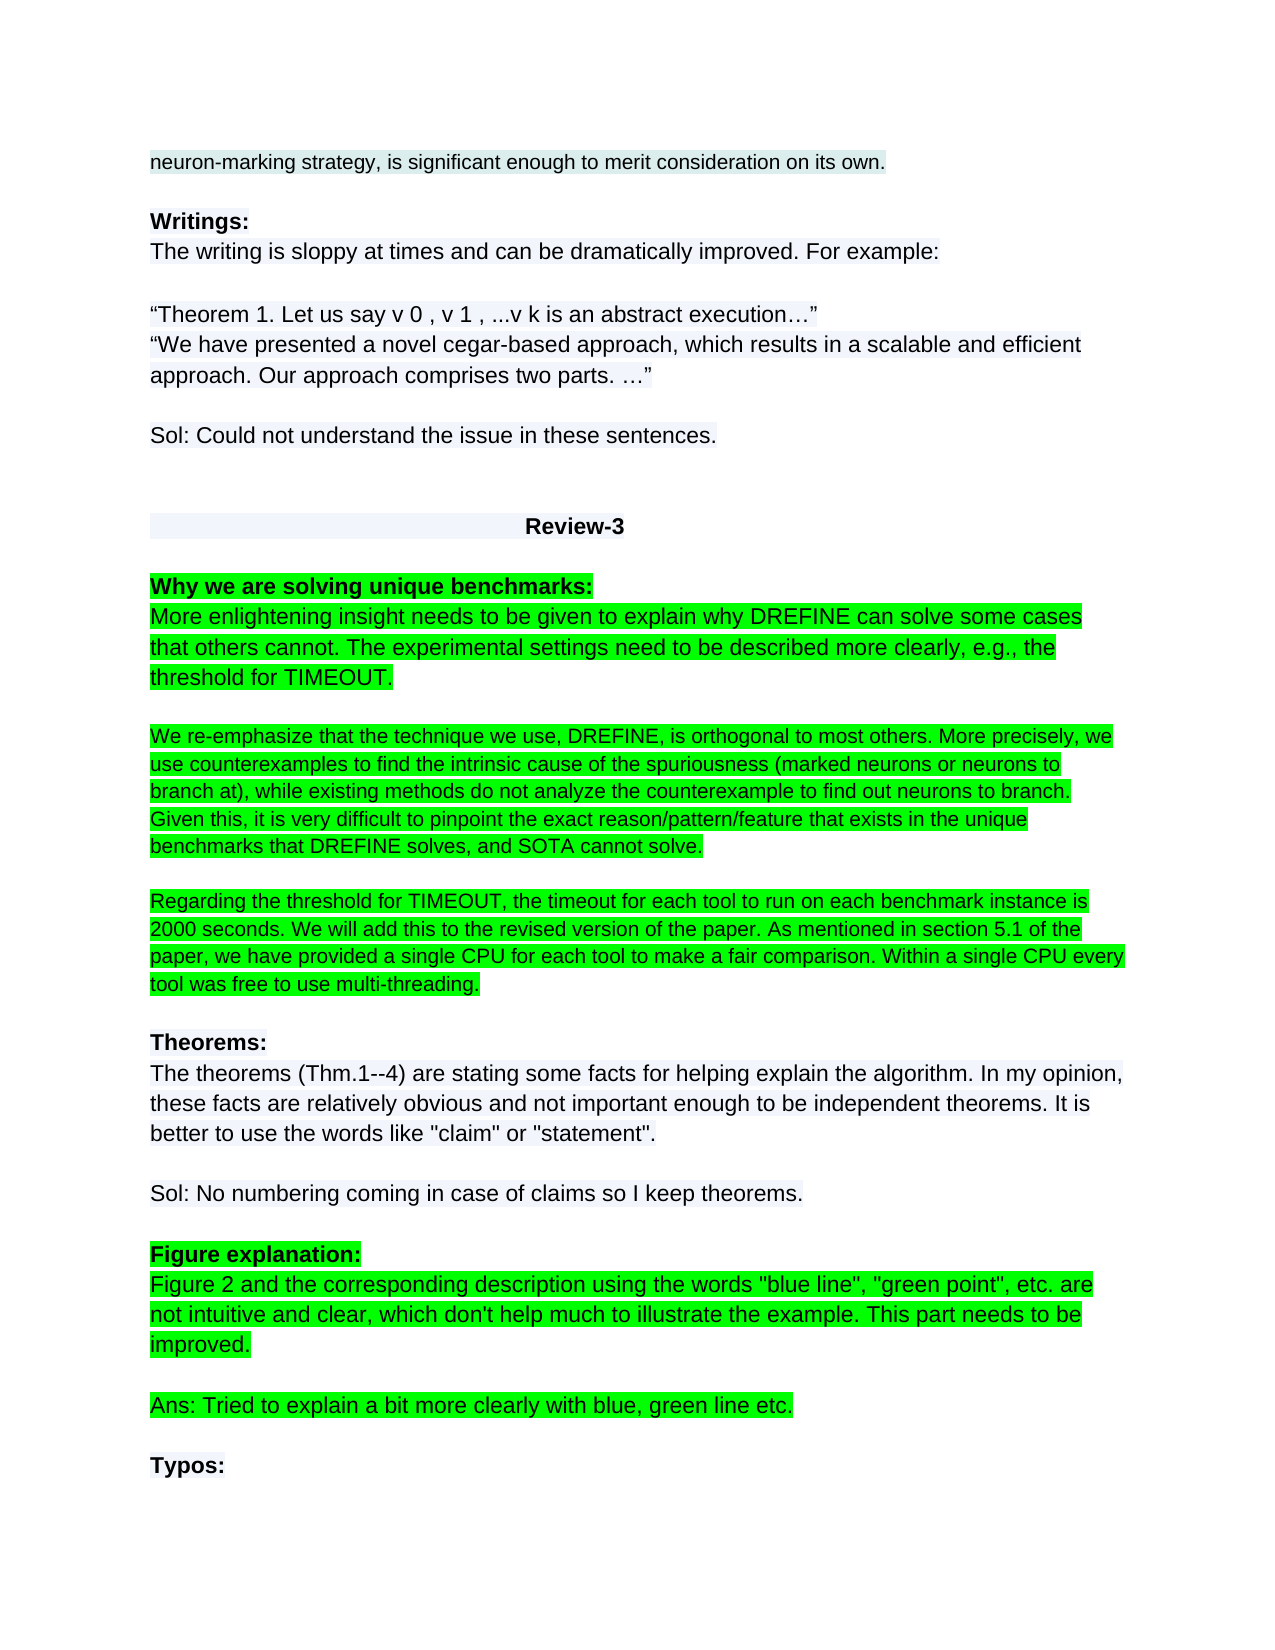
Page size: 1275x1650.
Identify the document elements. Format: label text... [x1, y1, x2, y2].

text Theorems: [150, 1029, 1125, 1056]
text “We have presented a novel cegar-based approach, which results in a scalable and efficient approach. Our approach comprises two parts. …” [150, 331, 1125, 388]
text Writings: [150, 208, 1125, 234]
text neuron-marking strategy, is significant enough to merit consideration on its own. [150, 150, 1125, 174]
text Regarding the threshold for TIMEOUT, the timeout for each tool to run on each benchmark instance is 2000 seconds. We will add this to the revised version of the paper. As mentioned in section 5.1 of the paper, we have provided a single CPU for each tool to make a fair comparison. Within a single CPU every tool was free to use multi-threading. [150, 889, 1125, 996]
text We re-emphasize that the technique we use, DREFINE, is orthogonal to most others. More precisely, we use counterexamples to find the intrinsic cause of the spuriousness (marked neurons or neurons to branch at), while existing methods do not analyze the counterexample to find out neurons to branch. Given this, it is very difficult to pinpoint the exact reason/pattern/feature that exists in the unique benchmarks that DREFINE solves, and SOTA cannot solve. [150, 724, 1125, 858]
text Sol: No numbering coming in case of claims so I keep theorems. [150, 1180, 1125, 1207]
text Typos: [150, 1452, 1125, 1478]
text Review-3 [150, 513, 1125, 539]
text Sol: Could not understand the issue in these sentences. [150, 422, 1125, 448]
text Ans: Tried to explain a bit more clearly with blue, green line etc. [150, 1392, 1125, 1418]
text Figure 2 and the corresponding description using the words "blue line", "green point", etc. are not intuitive and clear, which don't help much to illustrate the example. This part needs to be improved. [150, 1271, 1125, 1358]
text Figure explanation: [150, 1241, 1125, 1267]
text The theorems (Thm.1--4) are stating some facts for helping explain the algorithm. In my opinion, these facts are relatively obvious and not important enough to be independent theorems. It is better to use the words like "claim" or "statement". [150, 1059, 1125, 1146]
text Why we are solving unique benchmarks: [150, 573, 1125, 599]
text “Theorem 1. Let us say v 0 , v 1 , ...v k is an abstract execution…” [150, 301, 1125, 327]
text More enlightening insight needs to be given to explain why DREFINE can solve some cases that others cannot. The experimental settings need to be described more clearly, e.g., the threshold for TIMEOUT. [150, 603, 1125, 690]
text The writing is sloppy at times and can be dramatically improved. For example: [150, 238, 1125, 264]
